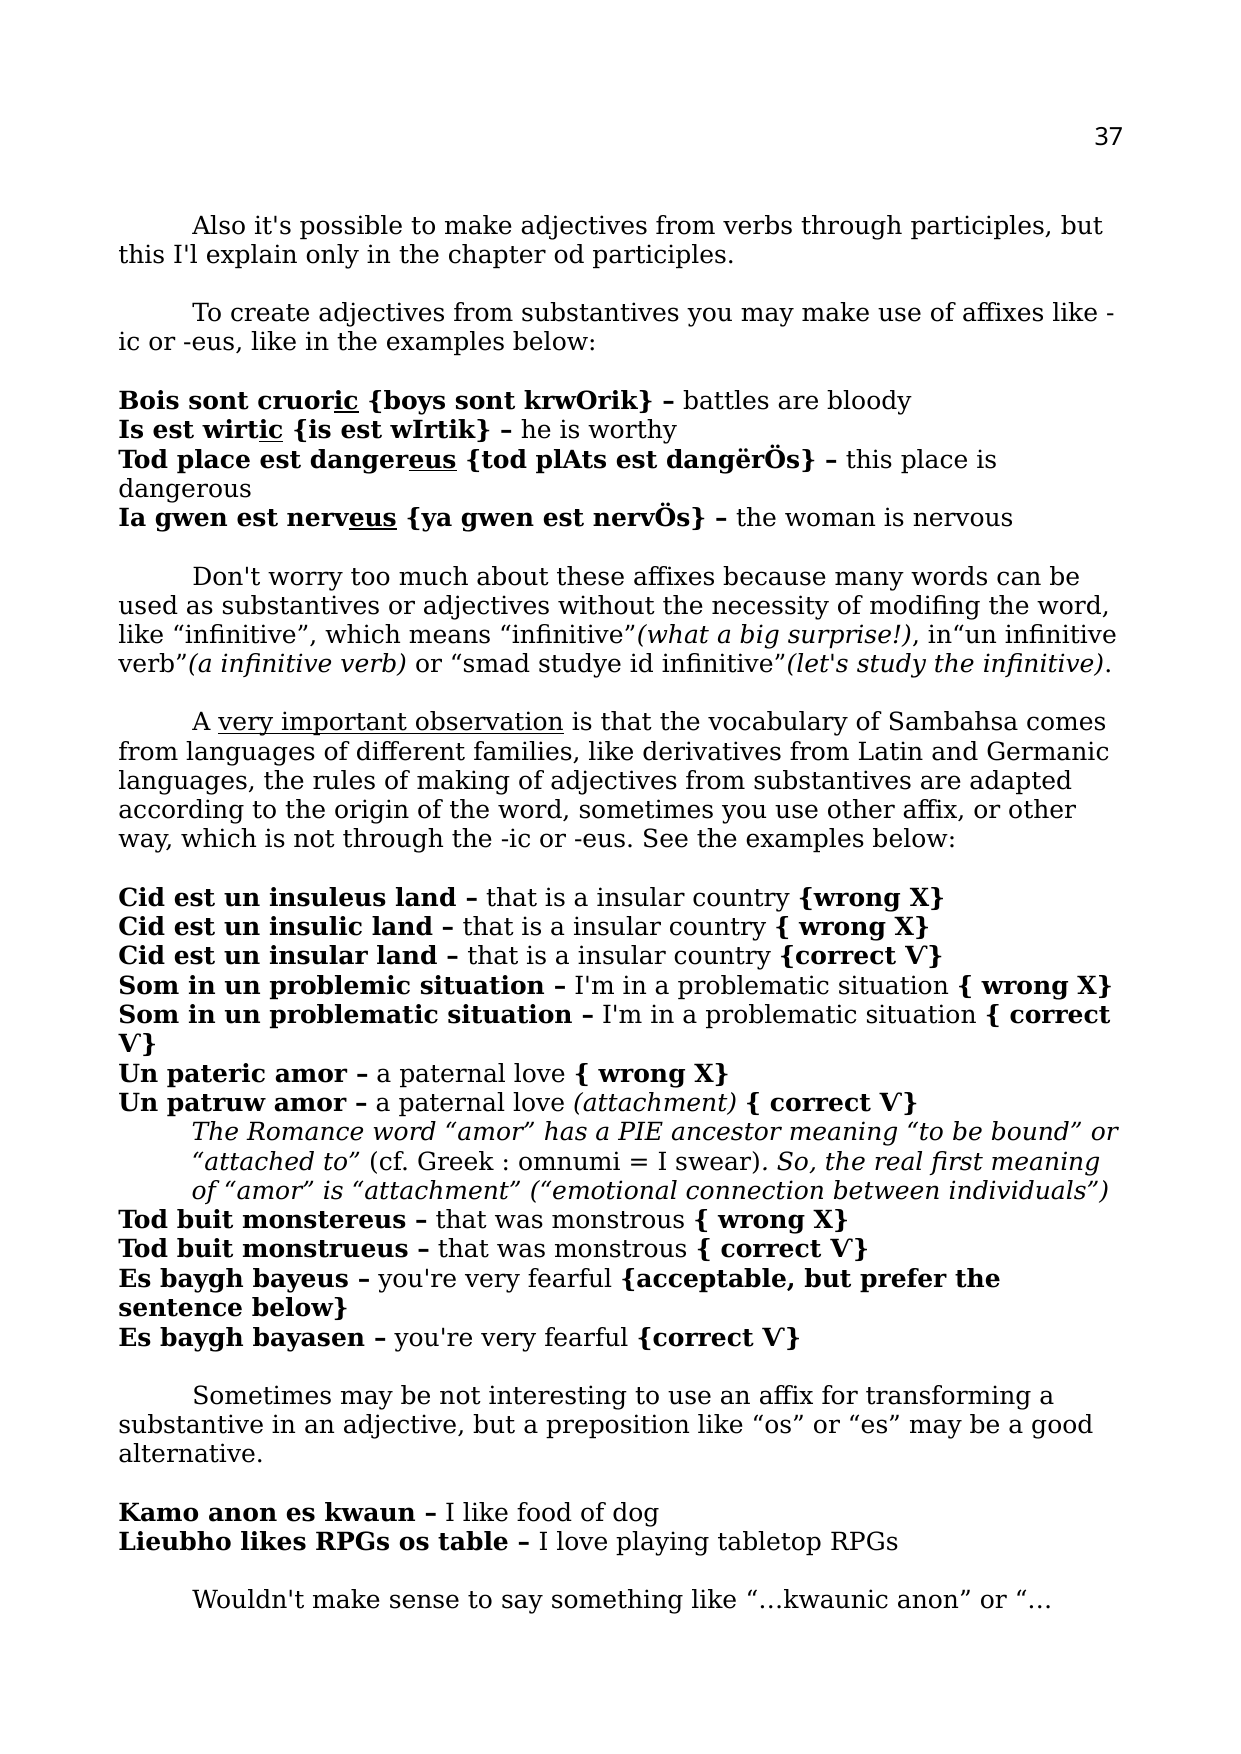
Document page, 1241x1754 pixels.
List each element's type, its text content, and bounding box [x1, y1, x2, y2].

text Es baygh bayasen – you're very fearful {correct Ѵ} [118, 1322, 1123, 1352]
text A very important observation is that the vocabulary of Sambahsa comes from languages of different families, like derivatives from Latin and Germanic languages, the rules of making of adjectives from substantives are adapted according to the origin of the word, sometimes you use other affix, or other way, which is not through the -ic or -eus. See the examples below: [118, 707, 1123, 853]
text Kamo anon es kwaun – I like food of dog [118, 1498, 1123, 1527]
text Cid est un insular land – that is a insular country {correct Ѵ} [118, 941, 1123, 971]
text Sometimes may be not interesting to use an affix for transforming a substantive in an adjective, but a preposition like “os” or “es” may be a good alternative. [118, 1381, 1123, 1468]
text Ia gwen est nerveus {ya gwen est nervÖs} – the woman is nervous [118, 503, 1123, 532]
text Cid est un insulic land – that is a insular country { wrong X} [118, 912, 1123, 941]
text Es baygh bayeus – you're very fearful {acceptable, but prefer the sentence below} [118, 1264, 1123, 1322]
text Un pateric amor – a paternal love { wrong X} [118, 1059, 1123, 1088]
text Som in un problematic situation – I'm in a problematic situation { correct Ѵ} [118, 1000, 1123, 1059]
text Cid est un insuleus land – that is a insular country {wrong X} [118, 882, 1123, 912]
text Tod buit monstereus – that was monstrous { wrong X} [118, 1205, 1123, 1234]
text Don't worry too much about these affixes because many words can be used as substantives or adjectives without the necessity of modifing the word, like “infinitive”, which means “infinitive”(what a big surprise!), in“un infinitive verb”(a infinitive verb) or “smad studye id infinitive”(let's study the infinitive). [118, 562, 1123, 678]
text Tod place est dangereus {tod plAts est dangërÖs} – this place is dangerous [118, 444, 1123, 503]
text Som in un problemic situation – I'm in a problematic situation { wrong X} [118, 971, 1123, 1000]
text Wouldn't make sense to say something like “…kwaunic anon” or “… [118, 1586, 1123, 1615]
text Bois sont cruoric {boys sont krwOrik} – battles are bloody [118, 386, 1123, 415]
text Also it's possible to make adjectives from verbs through participles, but this I'l explain only in the chapter od participles. [118, 211, 1123, 269]
text Lieubho likes RPGs os table – I love playing tabletop RPGs [118, 1527, 1123, 1556]
text The Romance word “amor” has a PIE ancestor meaning “to be bound” or “attached to” (cf. Greek : omnumi = I swear). So, the real first meaning of “amor” is “attachment” (“emotional connection between individuals”) [191, 1117, 1123, 1205]
text Tod buit monstrueus – that was monstrous { correct Ѵ} [118, 1234, 1123, 1264]
text To create adjectives from substantives you may make use of affixes like -ic or -eus, like in the examples below: [118, 298, 1123, 357]
text Un patruw amor – a paternal love (attachment) { correct Ѵ} [118, 1088, 1123, 1117]
text Is est wirtic {is est wIrtik} – he is worthy [118, 415, 1123, 444]
